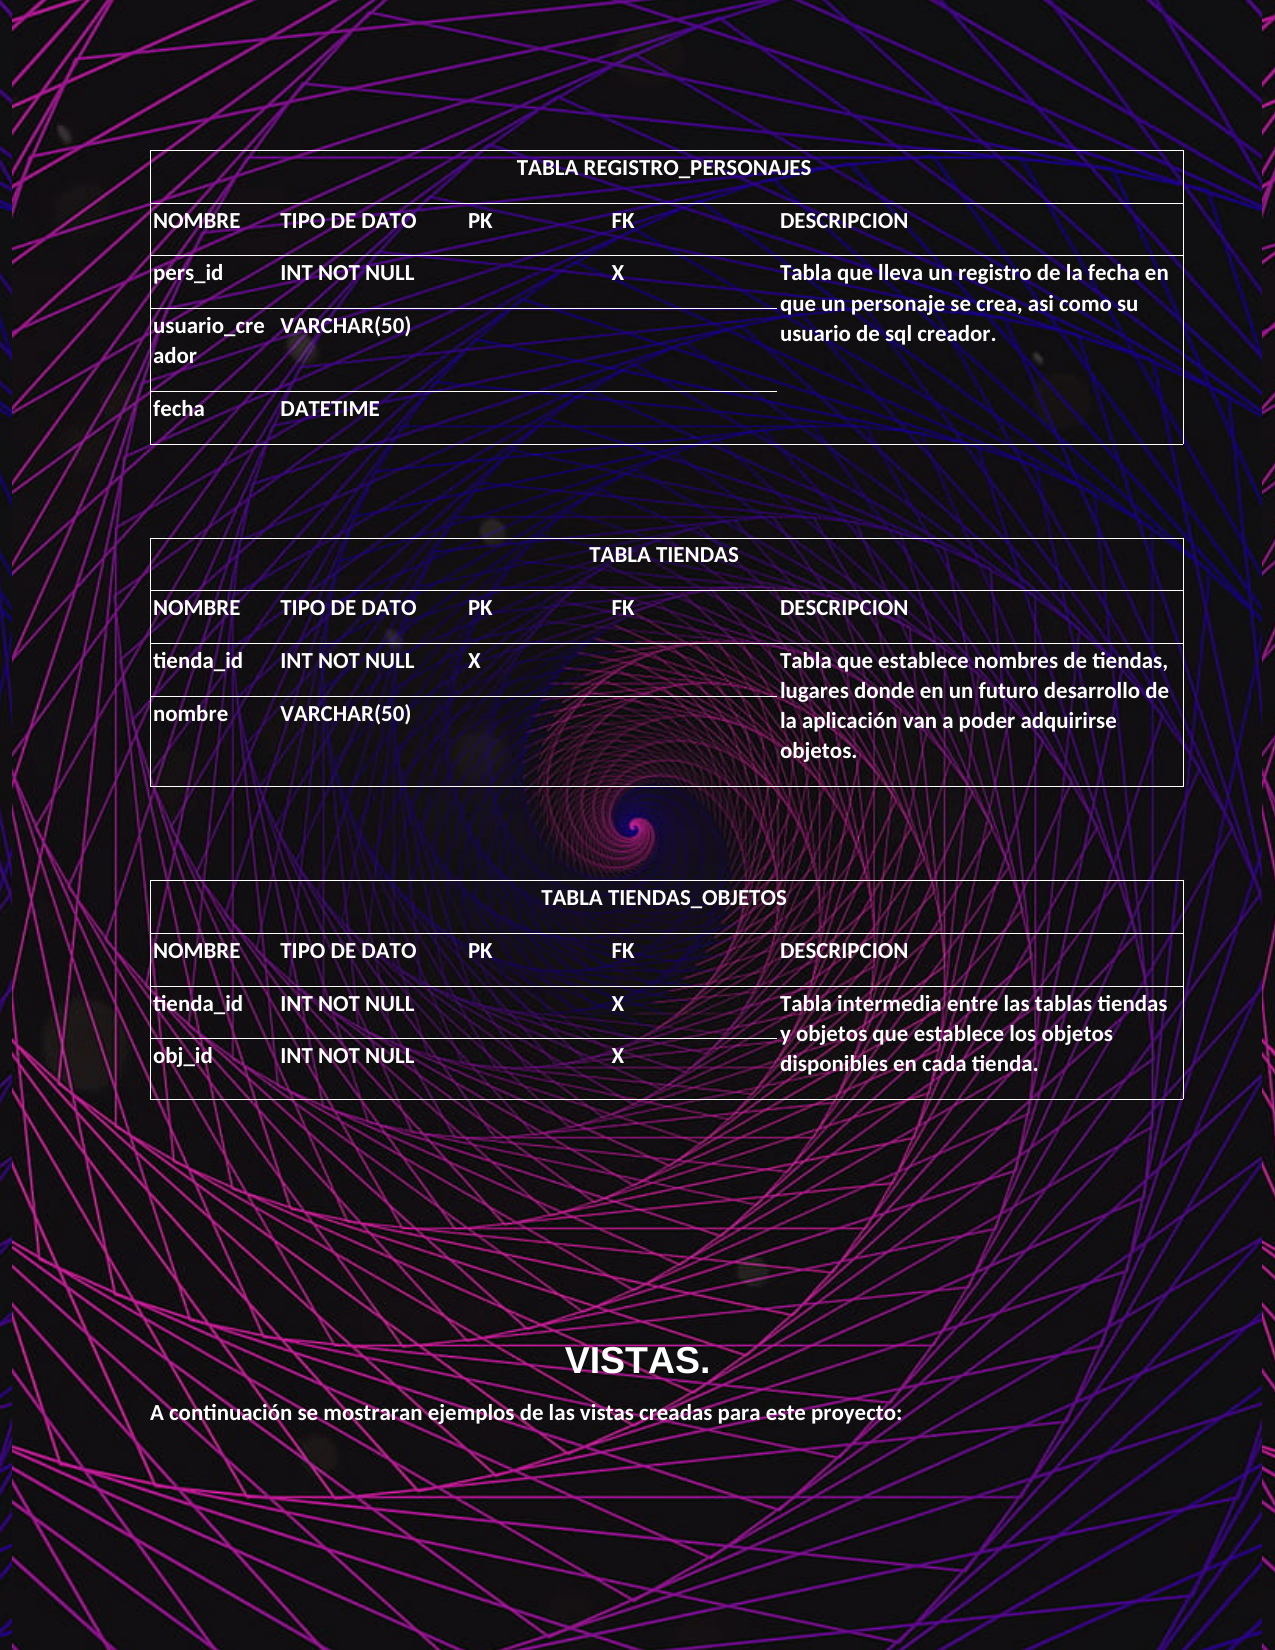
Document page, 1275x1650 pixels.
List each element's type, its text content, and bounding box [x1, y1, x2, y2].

table_header TABLA TIENDAS [151, 539, 1178, 590]
table_cell INT NOT NULL [277, 644, 465, 696]
table_cell pers_id [151, 256, 277, 308]
table_cell VARCHAR(50) [277, 309, 465, 391]
table_cell Tabla intermedia entre las tablas tiendas y objetos que establece los objetos disponibles en cada tienda. [777, 987, 1183, 1099]
table_header f [1178, 151, 1183, 203]
text A continuación se mostraran ejemplos de las vistas creadas para este proyecto: [150, 1398, 1125, 1426]
table_cell INT NOT NULL [277, 987, 465, 1038]
table_cell PK [465, 934, 608, 986]
table_cell PK [465, 204, 608, 255]
table_cell TIPO DE DATO [277, 934, 465, 986]
table_cell INT NOT NULL [277, 256, 465, 308]
table_cell NOMBRE [151, 204, 277, 255]
table_cell FK [609, 591, 777, 643]
table_header TABLA TIENDAS_OBJETOS [151, 881, 1178, 933]
table_cell DESCRIPCION [777, 591, 1183, 643]
table_cell X [609, 987, 777, 1038]
table_cell PK [465, 591, 608, 643]
table_cell FK [609, 204, 777, 255]
table_cell X [465, 644, 608, 696]
table_cell TIPO DE DATO [277, 591, 465, 643]
picture [0, 0, 1275, 1650]
table_cell fecha [151, 392, 277, 444]
table_cell tienda_id [151, 644, 277, 696]
table_cell TIPO DE DATO [277, 204, 465, 255]
table_cell [465, 392, 608, 444]
table_cell Tabla que lleva un registro de la fecha en que un personaje se crea, asi como su usuario de sql creador. [777, 256, 1183, 444]
table_cell [465, 987, 608, 1038]
table_cell VARCHAR(50) [277, 697, 465, 786]
table_header TABLA REGISTRO_PERSONAJES [151, 151, 1178, 203]
table_cell tienda_id [151, 987, 277, 1038]
table_cell [609, 697, 777, 786]
table_cell [465, 697, 608, 786]
table_cell [465, 309, 608, 391]
table_cell [609, 309, 777, 391]
table_cell NOMBRE [151, 934, 277, 986]
table_cell usuario_creador [151, 309, 277, 391]
table_cell [609, 392, 777, 444]
table_cell DESCRIPCION [777, 204, 1183, 255]
table_header f [1178, 881, 1183, 933]
table_cell FK [609, 934, 777, 986]
table_cell NOMBRE [151, 591, 277, 643]
table_cell X [609, 1039, 777, 1099]
table_cell INT NOT NULL [277, 1039, 465, 1099]
table_cell [465, 1039, 608, 1099]
table_header f [1178, 539, 1183, 590]
table_cell [465, 256, 608, 308]
subtitle VISTAS. [150, 1339, 1125, 1382]
table_cell X [609, 256, 777, 308]
table_cell DATETIME [277, 392, 465, 444]
table_cell [609, 644, 777, 696]
table_cell obj_id [151, 1039, 277, 1099]
table_cell DESCRIPCION [777, 934, 1183, 986]
table_cell nombre [151, 697, 277, 786]
table_cell Tabla que establece nombres de tiendas, lugares donde en un futuro desarrollo de la aplicación van a poder adquirirse objetos. [777, 644, 1183, 786]
